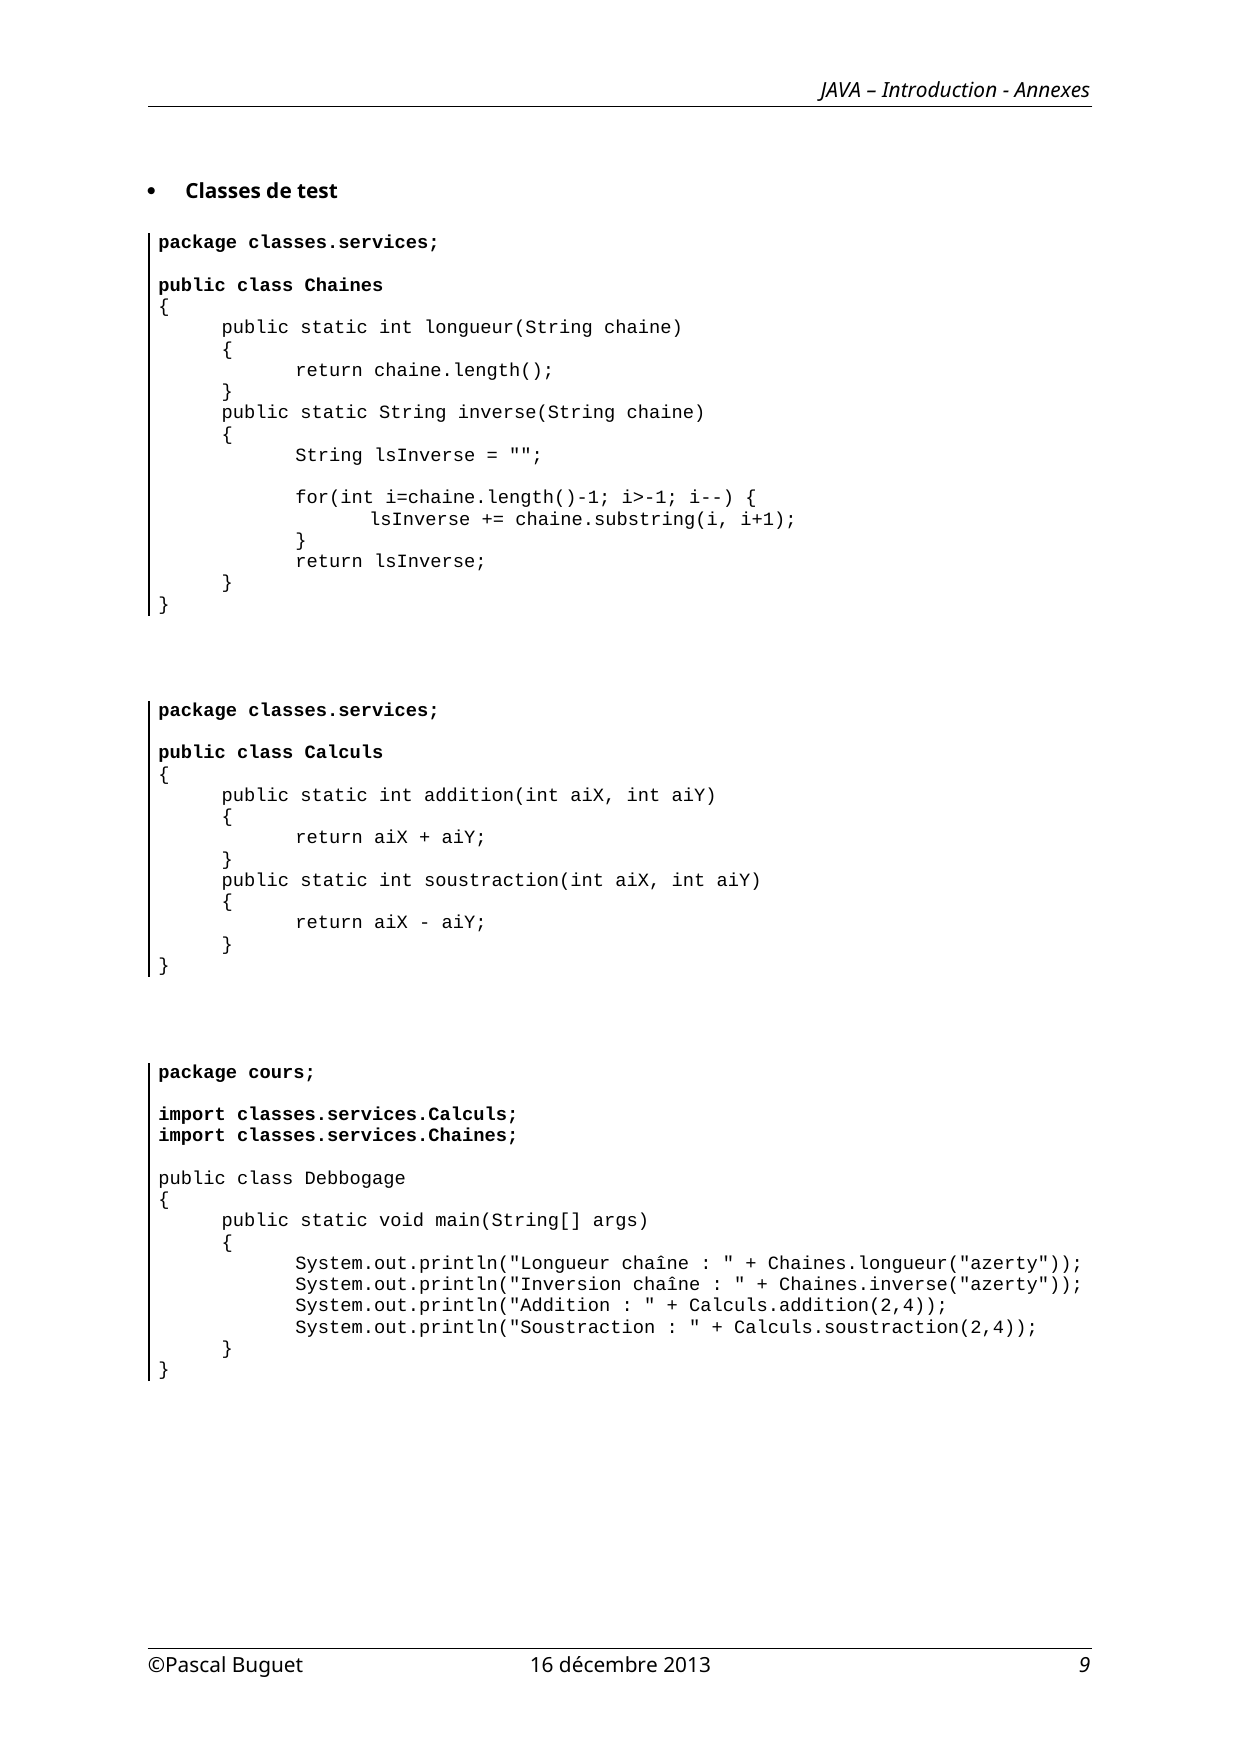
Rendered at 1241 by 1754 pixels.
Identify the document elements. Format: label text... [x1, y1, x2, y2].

text import classes.services.Calculs; [150, 1105, 1092, 1126]
text System.out.println("Addition : " + Calculs.addition(2,4)); [150, 1296, 1092, 1317]
text lsInverse += chaine.substring(i, i+1); [150, 509, 1092, 531]
text } [150, 934, 1092, 956]
text return aiX + aiY; [150, 828, 1092, 849]
text { [150, 339, 1092, 361]
text { [150, 807, 1092, 828]
text } [150, 531, 1092, 552]
text return aiX - aiY; [150, 913, 1092, 934]
text public class Chaines [150, 276, 1092, 297]
text } [150, 382, 1092, 403]
text String lsInverse = ""; [150, 446, 1092, 467]
text System.out.println("Soustraction : " + Calculs.soustraction(2,4)); [150, 1317, 1092, 1339]
text { [150, 1232, 1092, 1254]
text public class Debbogage [150, 1169, 1092, 1190]
text { [150, 1190, 1092, 1211]
text } [150, 594, 1092, 616]
text } [150, 1360, 1092, 1381]
text for(int i=chaine.length()-1; i>-1; i--) { [150, 488, 1092, 509]
text package classes.services; [150, 233, 1092, 254]
text System.out.println("Longueur chaîne : " + Chaines.longueur("azerty")); [150, 1254, 1092, 1275]
text { [150, 424, 1092, 446]
text } [150, 956, 1092, 977]
text { [150, 764, 1092, 786]
text } [150, 573, 1092, 594]
text return chaine.length(); [150, 361, 1092, 382]
text public static int longueur(String chaine) [150, 318, 1092, 339]
text public class Calculs [150, 743, 1092, 764]
text { [150, 892, 1092, 913]
text return lsInverse; [150, 552, 1092, 573]
text } [150, 849, 1092, 871]
text import classes.services.Chaines; [150, 1126, 1092, 1147]
text System.out.println("Inversion chaîne : " + Chaines.inverse("azerty")); [150, 1275, 1092, 1296]
text { [150, 297, 1092, 318]
text package classes.services; [150, 701, 1092, 722]
text public static String inverse(String chaine) [150, 403, 1092, 424]
text public static void main(String[] args) [150, 1211, 1092, 1232]
text } [150, 1339, 1092, 1360]
list Classes de test [148, 176, 1092, 204]
text package cours; [148, 1062, 1092, 1084]
text public static int addition(int aiX, int aiY) [150, 786, 1092, 807]
text public static int soustraction(int aiX, int aiY) [150, 871, 1092, 892]
